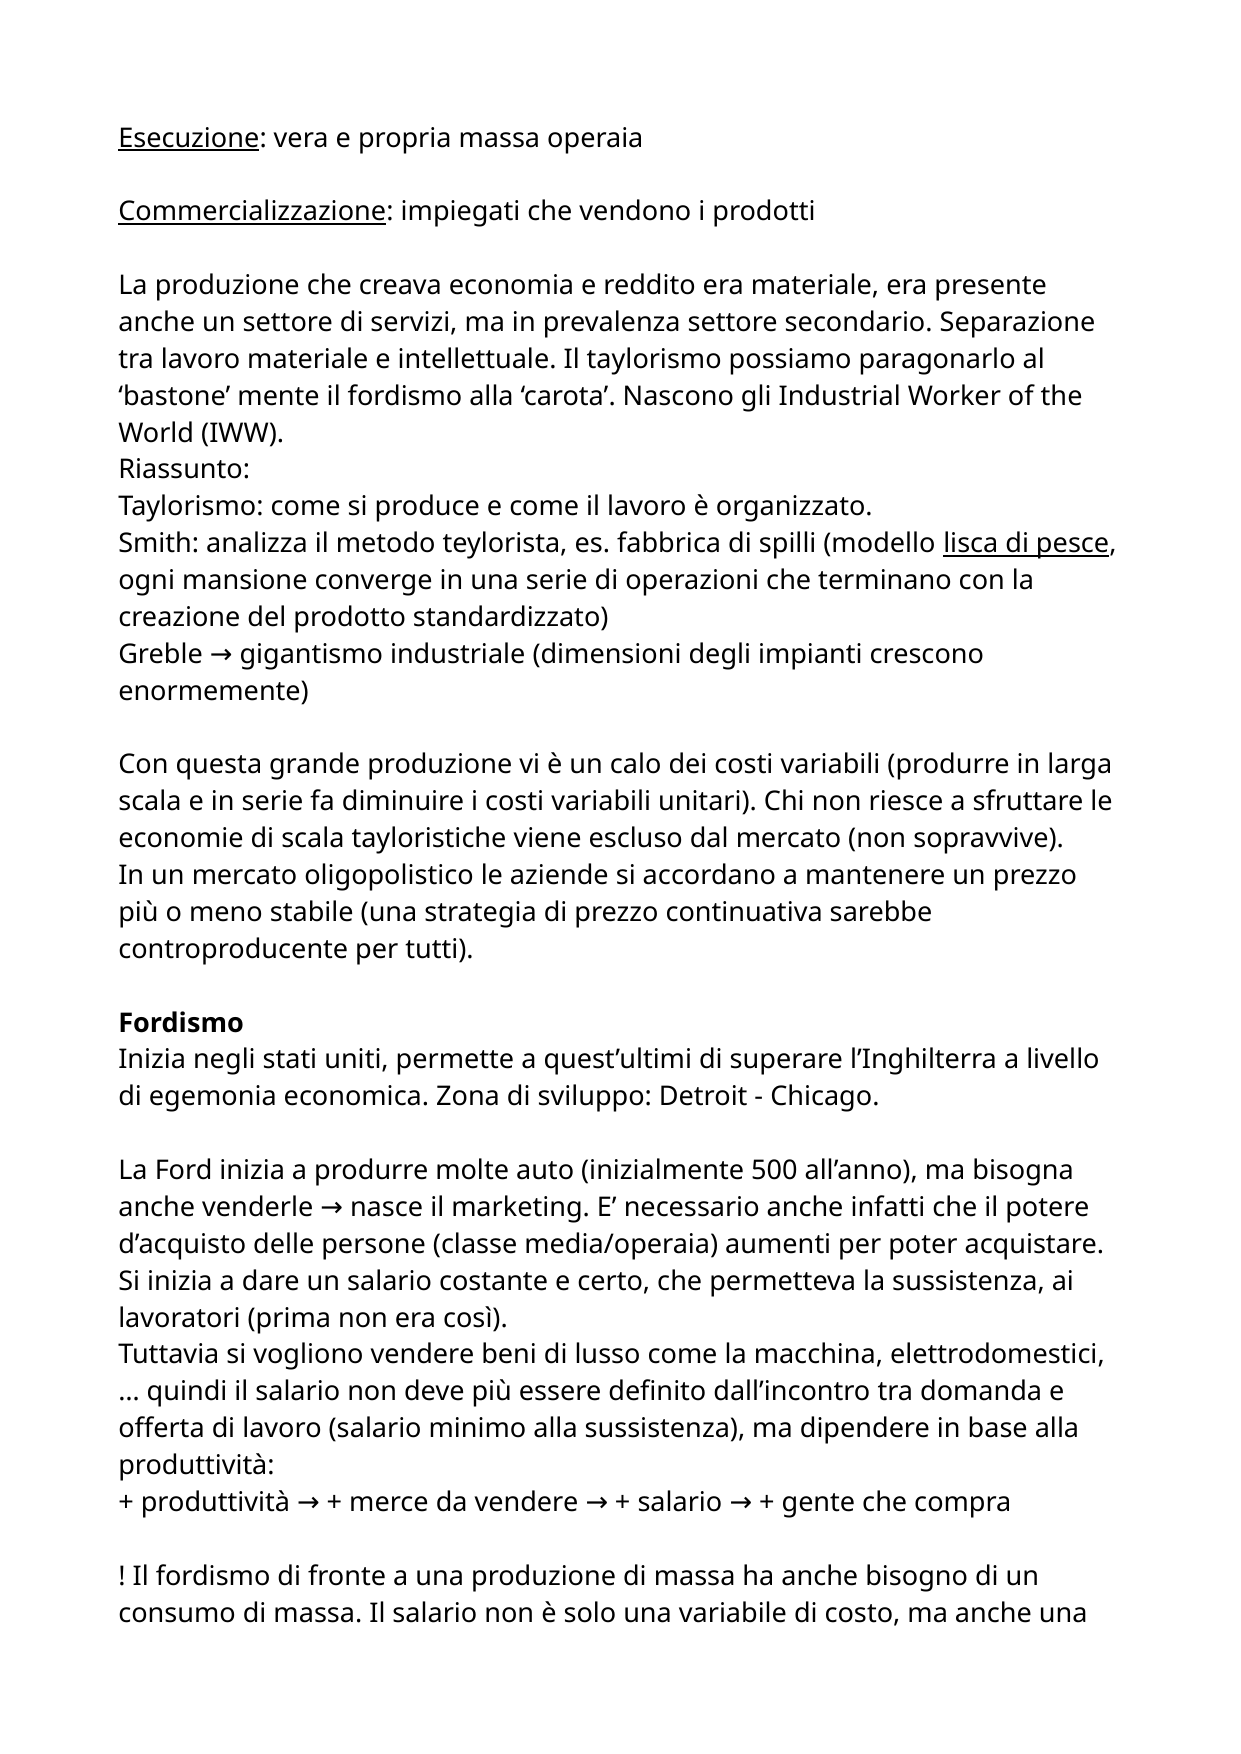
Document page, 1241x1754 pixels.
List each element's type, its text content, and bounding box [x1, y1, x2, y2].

text Taylorismo: come si produce e come il lavoro è organizzato. [118, 487, 1122, 524]
text Commercializzazione: impiegati che vendono i prodotti [118, 192, 1122, 229]
text Con questa grande produzione vi è un calo dei costi variabili (produrre in larga scala e in serie fa diminuire i costi variabili unitari). Chi non riesce a sfruttare le economie di scala tayloristiche viene escluso dal mercato (non sopravvive). [118, 745, 1122, 856]
text In un mercato oligopolistico le aziende si accordano a mantenere un prezzo più o meno stabile (una strategia di prezzo continuativa sarebbe controproducente per tutti). [118, 856, 1122, 966]
text Riassunto: [118, 450, 1122, 487]
text Smith: analizza il metodo teylorista, es. fabbrica di spilli (modello lisca di pesce, ogni mansione converge in una serie di operazioni che terminano con la creazione del prodotto standardizzato) [118, 524, 1122, 634]
text La produzione che creava economia e reddito era materiale, era presente anche un settore di servizi, ma in prevalenza settore secondario. Separazione tra lavoro materiale e intellettuale. Il taylorismo possiamo paragonarlo al ‘bastone’ mente il fordismo alla ‘carota’. Nascono gli Industrial Worker of the World (IWW). [118, 266, 1122, 450]
text Esecuzione: vera e propria massa operaia [118, 118, 1122, 155]
text ! Il fordismo di fronte a una produzione di massa ha anche bisogno di un consumo di massa. Il salario non è solo una variabile di costo, ma anche una [118, 1556, 1122, 1630]
text Fordismo [118, 1003, 1122, 1040]
text La Ford inizia a produrre molte auto (inizialmente 500 all’anno), ma bisogna anche venderle → nasce il marketing. E’ necessario anche infatti che il potere d’acquisto delle persone (classe media/operaia) aumenti per poter acquistare. Si inizia a dare un salario costante e certo, che permetteva la sussistenza, ai lavoratori (prima non era così). [118, 1151, 1122, 1335]
text + produttività → + merce da vendere → + salario → + gente che compra [118, 1482, 1122, 1519]
text Tuttavia si vogliono vendere beni di lusso come la macchina, elettrodomestici,… quindi il salario non deve più essere definito dall’incontro tra domanda e offerta di lavoro (salario minimo alla sussistenza), ma dipendere in base alla produttività: [118, 1335, 1122, 1482]
text Inizia negli stati uniti, permette a quest’ultimi di superare l’Inghilterra a livello di egemonia economica. Zona di sviluppo: Detroit - Chicago. [118, 1040, 1122, 1114]
text Greble → gigantismo industriale (dimensioni degli impianti crescono enormemente) [118, 634, 1122, 708]
